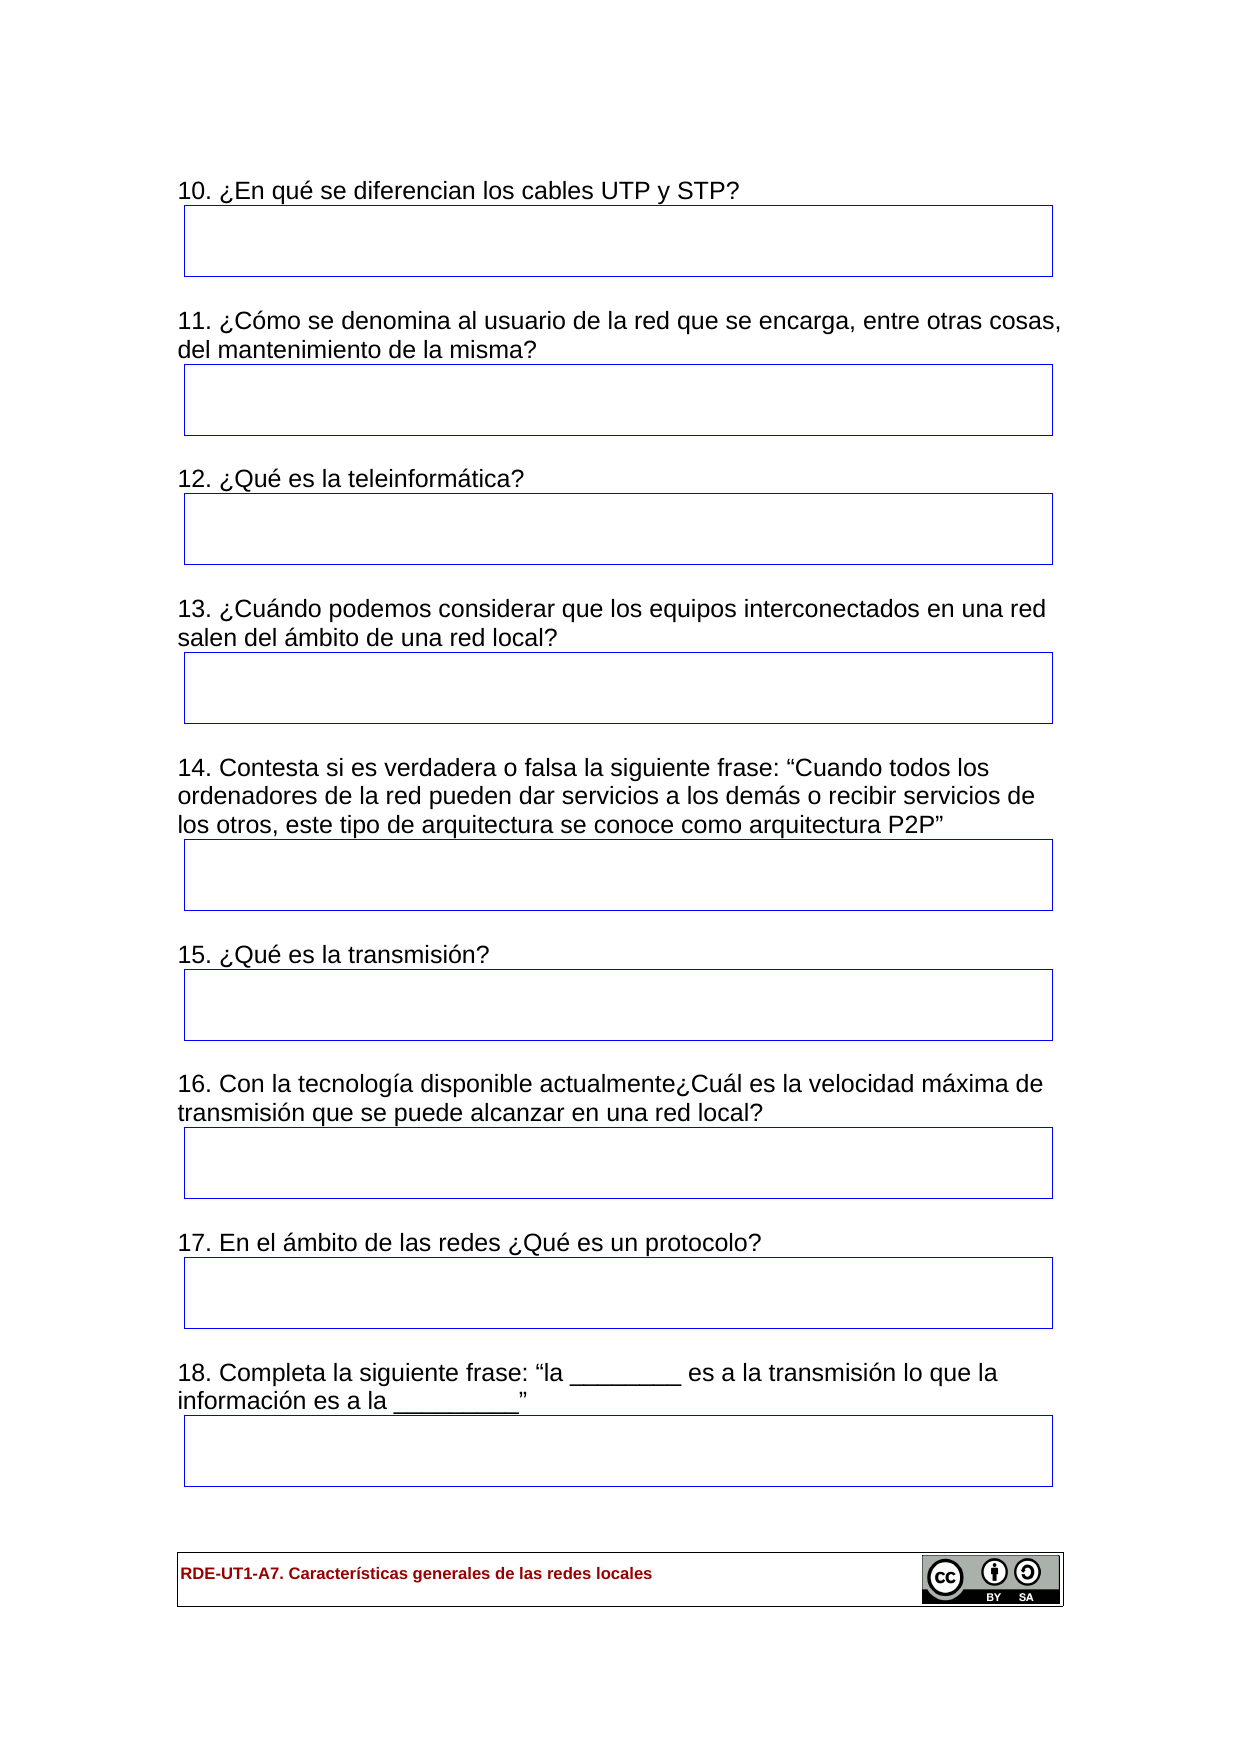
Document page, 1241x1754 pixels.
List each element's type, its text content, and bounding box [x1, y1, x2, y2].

table_header [185, 1258, 1052, 1328]
table_header [185, 365, 1052, 435]
table_header [185, 653, 1052, 723]
picture [922, 1555, 1060, 1604]
table_header [185, 494, 1052, 564]
text 15. ¿Qué es la transmisión? [177, 940, 1063, 968]
text 12. ¿Qué es la teleinformática? [177, 464, 1063, 493]
table_header [185, 840, 1052, 910]
text 16. Con la tecnología disponible actualmente¿Cuál es la velocidad máxima de transmisión que se puede alcanzar en una red local? [177, 1069, 1063, 1127]
text 11. ¿Cómo se denomina al usuario de la red que se encarga, entre otras cosas, del mantenimiento de la misma? [177, 306, 1063, 363]
text 18. Completa la siguiente frase: “la ________ es a la transmisión lo que la información es a la _________” [177, 1358, 1063, 1415]
text 17. En el ámbito de las redes ¿Qué es un protocolo? [177, 1228, 1063, 1257]
table_header [185, 1128, 1052, 1198]
text 10. ¿En qué se diferencian los cables UTP y STP? [177, 176, 1063, 205]
table_header [185, 1416, 1052, 1486]
table_header [185, 206, 1052, 276]
text 13. ¿Cuándo podemos considerar que los equipos interconectados en una red salen del ámbito de una red local? [177, 594, 1063, 652]
table_header [185, 970, 1052, 1040]
text 14. Contesta si es verdadera o falsa la siguiente frase: “Cuando todos los ordenadores de la red pueden dar servicios a los demás o recibir servicios de los otros, este tipo de arquitectura se conoce como arquitectura P2P” [177, 753, 1063, 839]
